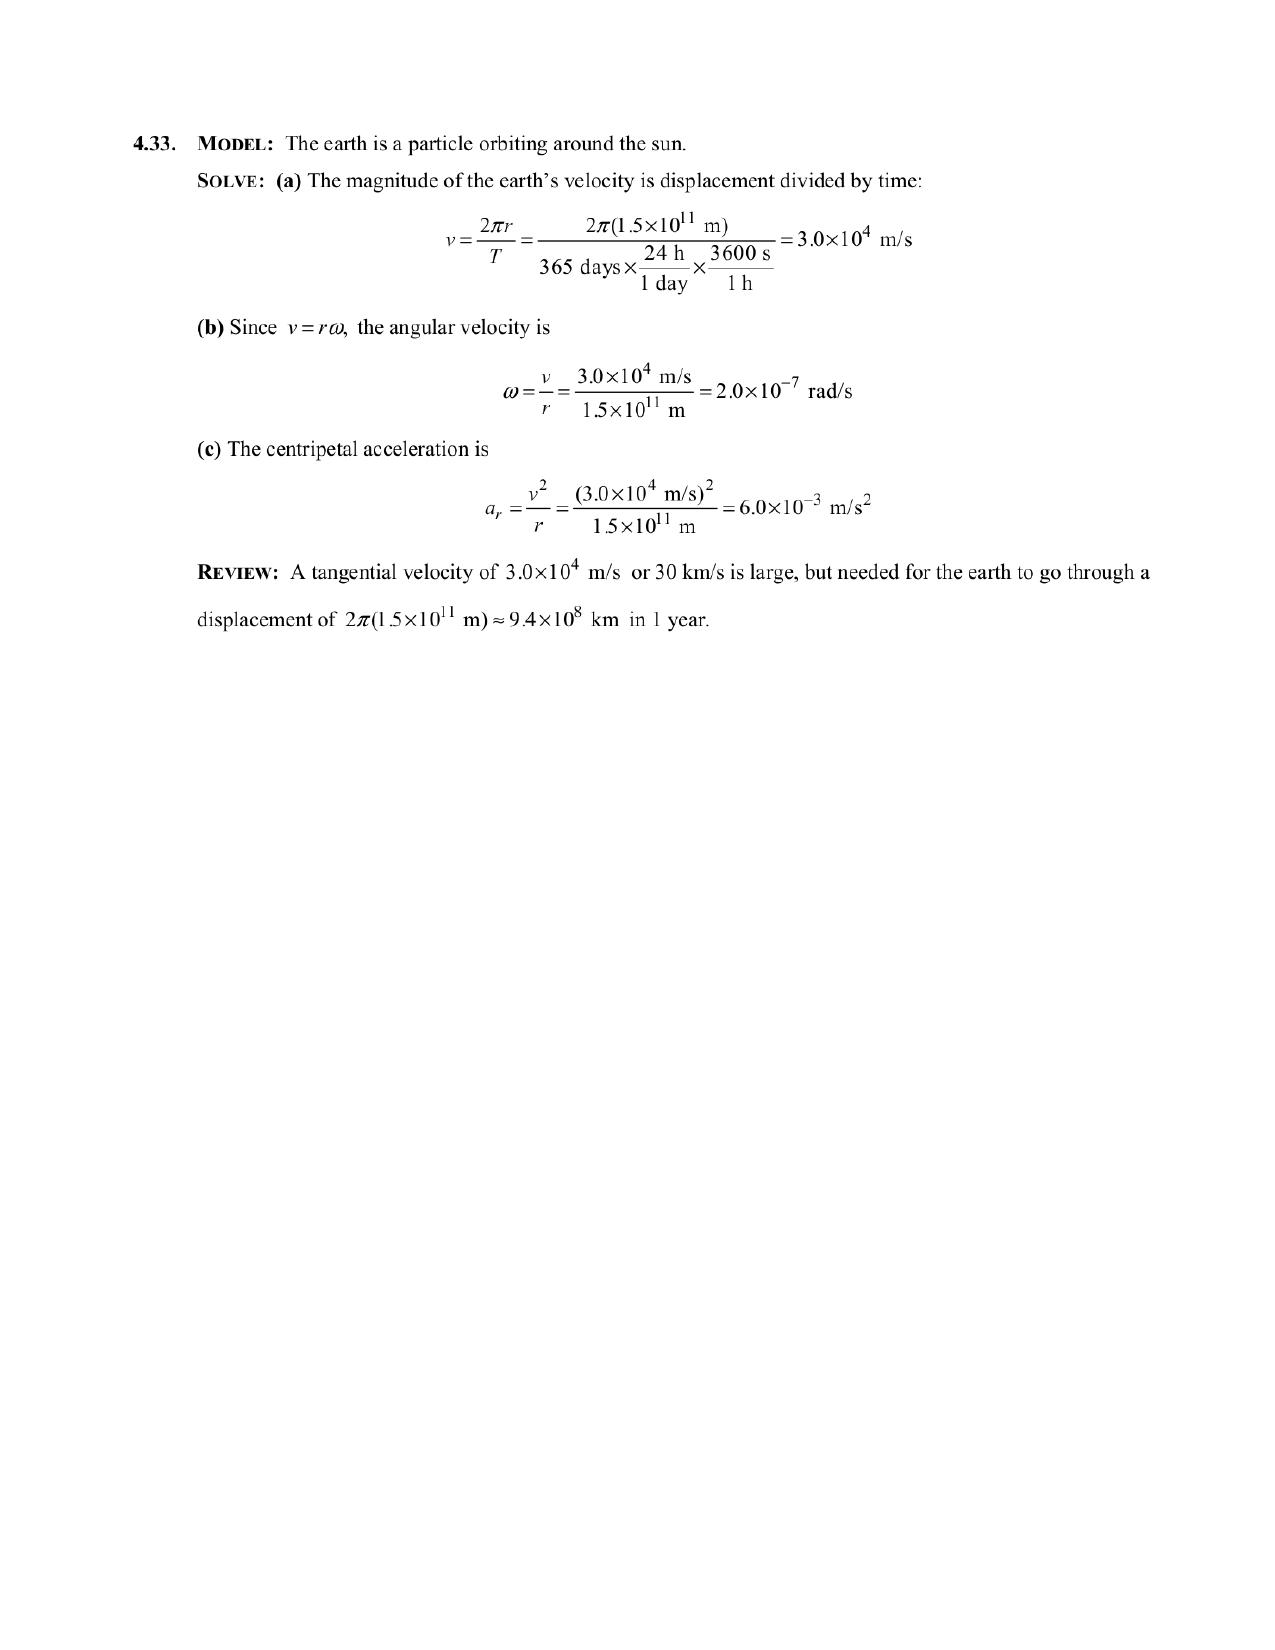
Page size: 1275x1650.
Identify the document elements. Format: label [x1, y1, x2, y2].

picture [118, 118, 1157, 638]
